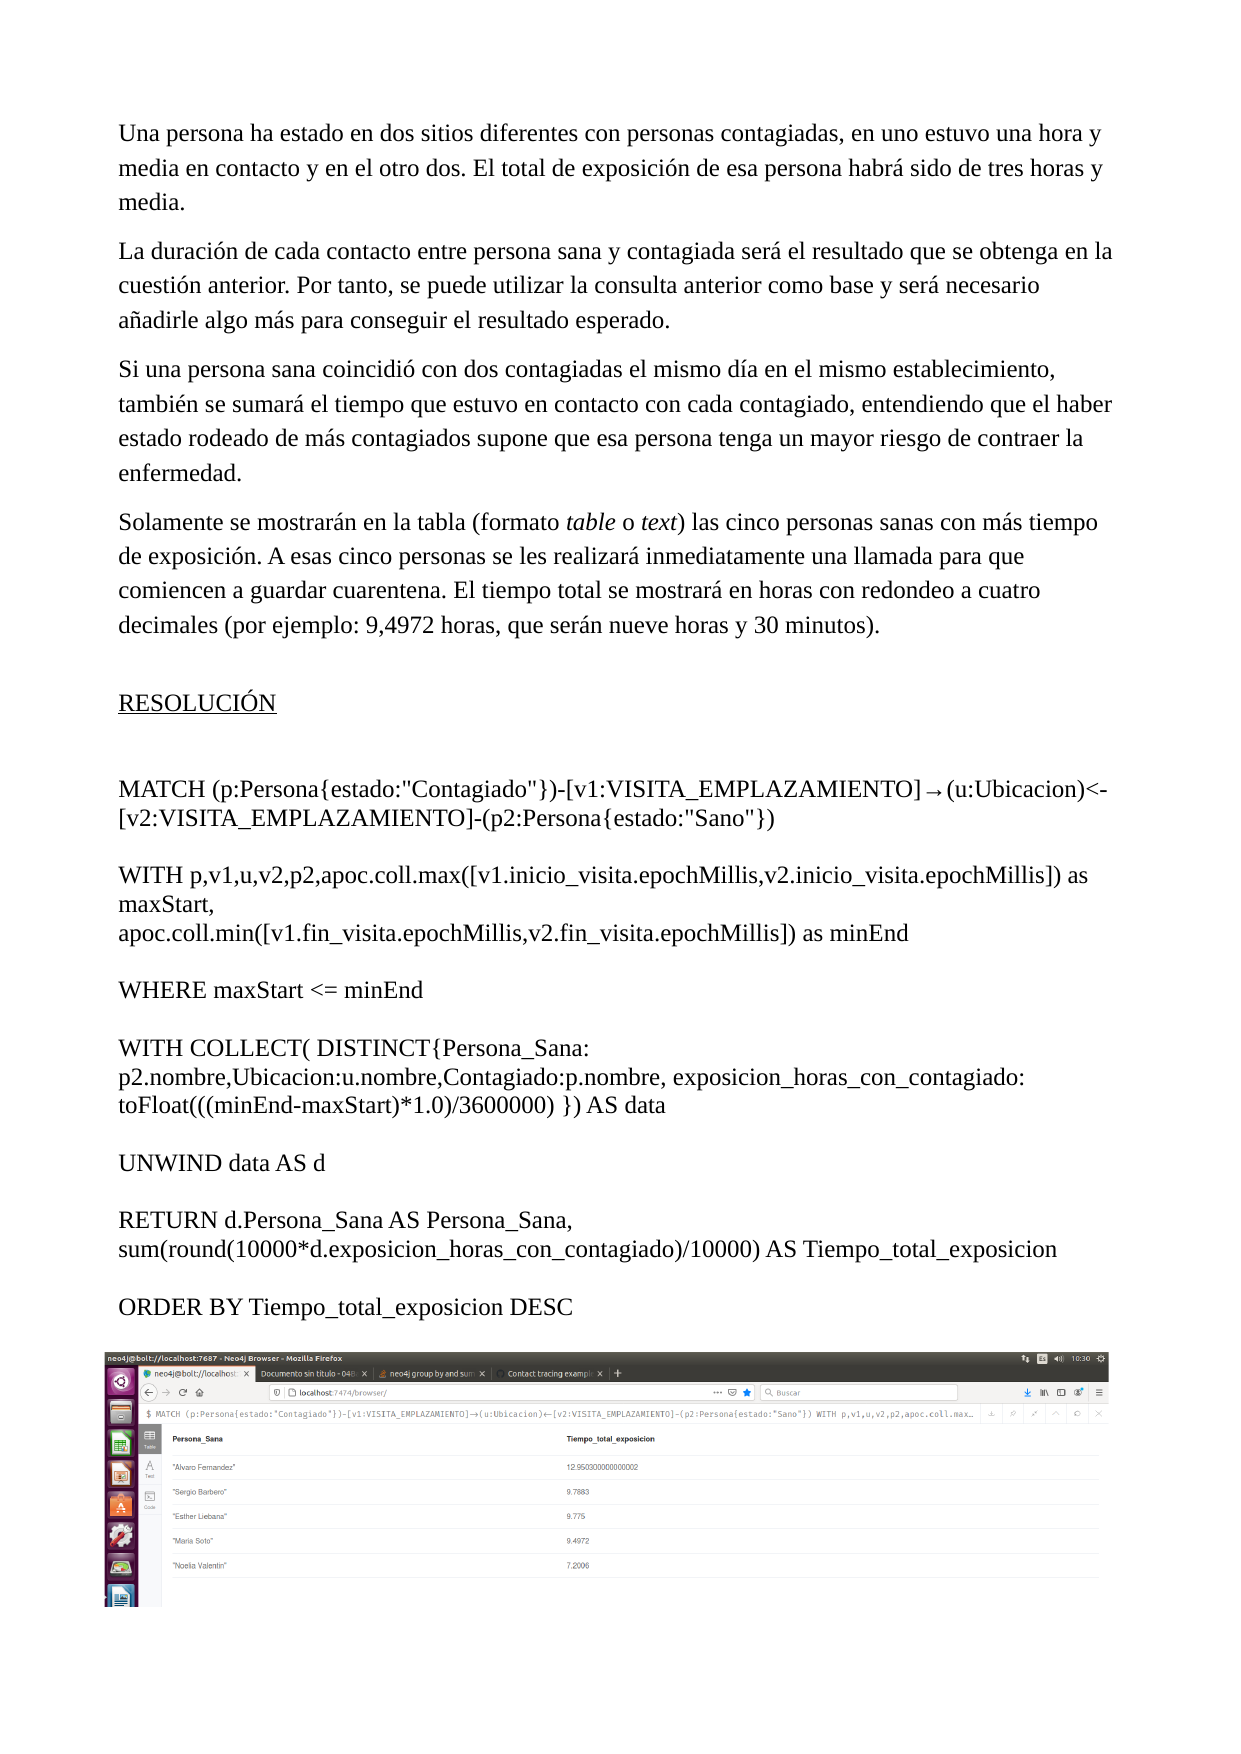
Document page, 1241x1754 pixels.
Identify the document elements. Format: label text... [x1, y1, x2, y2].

picture [104, 1352, 1109, 1607]
text Una persona ha estado en dos sitios diferentes con personas contagiadas, en uno estuvo una hora y media en contacto y en el otro dos. El total de exposición de esa persona habrá sido de tres horas y media. [118, 118, 1122, 216]
text WHERE maxStart <= minEnd [118, 975, 1122, 1004]
text Si una persona sana coincidió con dos contagiadas el mismo día en el mismo establecimiento, también se sumará el tiempo que estuvo en contacto con cada contagiado, entendiendo que el haber estado rodeado de más contagiados supone que esa persona tenga un mayor riesgo de contraer la enfermedad. [118, 354, 1122, 486]
text RESOLUCIÓN [118, 688, 1122, 717]
text Solamente se mostrarán en la tabla (formato table o text) las cinco personas sanas con más tiempo de exposición. A esas cinco personas se les realizará inmediatamente una llamada para que comiencen a guardar cuarentena. El tiempo total se mostrará en horas con redondeo a cuatro decimales (por ejemplo: 9,4972 horas, que serán nueve horas y 30 minutos). [118, 507, 1122, 639]
text WITH COLLECT( DISTINCT{Persona_Sana: p2.nombre,Ubicacion:u.nombre,Contagiado:p.nombre, exposicion_horas_con_contagiado: toFloat(((minEnd-maxStart)*1.0)/3600000) }) AS data [118, 1033, 1122, 1119]
text UNWIND data AS d [118, 1148, 1122, 1177]
text MATCH (p:Persona{estado:"Contagiado"})-[v1:VISITA_EMPLAZAMIENTO]→(u:Ubicacion)<-[v2:VISITA_EMPLAZAMIENTO]-(p2:Persona{estado:"Sano"}) [118, 774, 1122, 832]
text apoc.coll.min([v1.fin_visita.epochMillis,v2.fin_visita.epochMillis]) as minEnd [118, 918, 1122, 947]
text ORDER BY Tiempo_total_exposicion DESC [118, 1292, 1122, 1320]
text WITH p,v1,u,v2,p2,apoc.coll.max([v1.inicio_visita.epochMillis,v2.inicio_visita.epochMillis]) as maxStart, [118, 860, 1122, 918]
text La duración de cada contacto entre persona sana y contagiada será el resultado que se obtenga en la cuestión anterior. Por tanto, se puede utilizar la consulta anterior como base y será necesario añadirle algo más para conseguir el resultado esperado. [118, 236, 1122, 334]
text RETURN d.Persona_Sana AS Persona_Sana, sum(round(10000*d.exposicion_horas_con_contagiado)/10000) AS Tiempo_total_exposicion [118, 1205, 1122, 1263]
